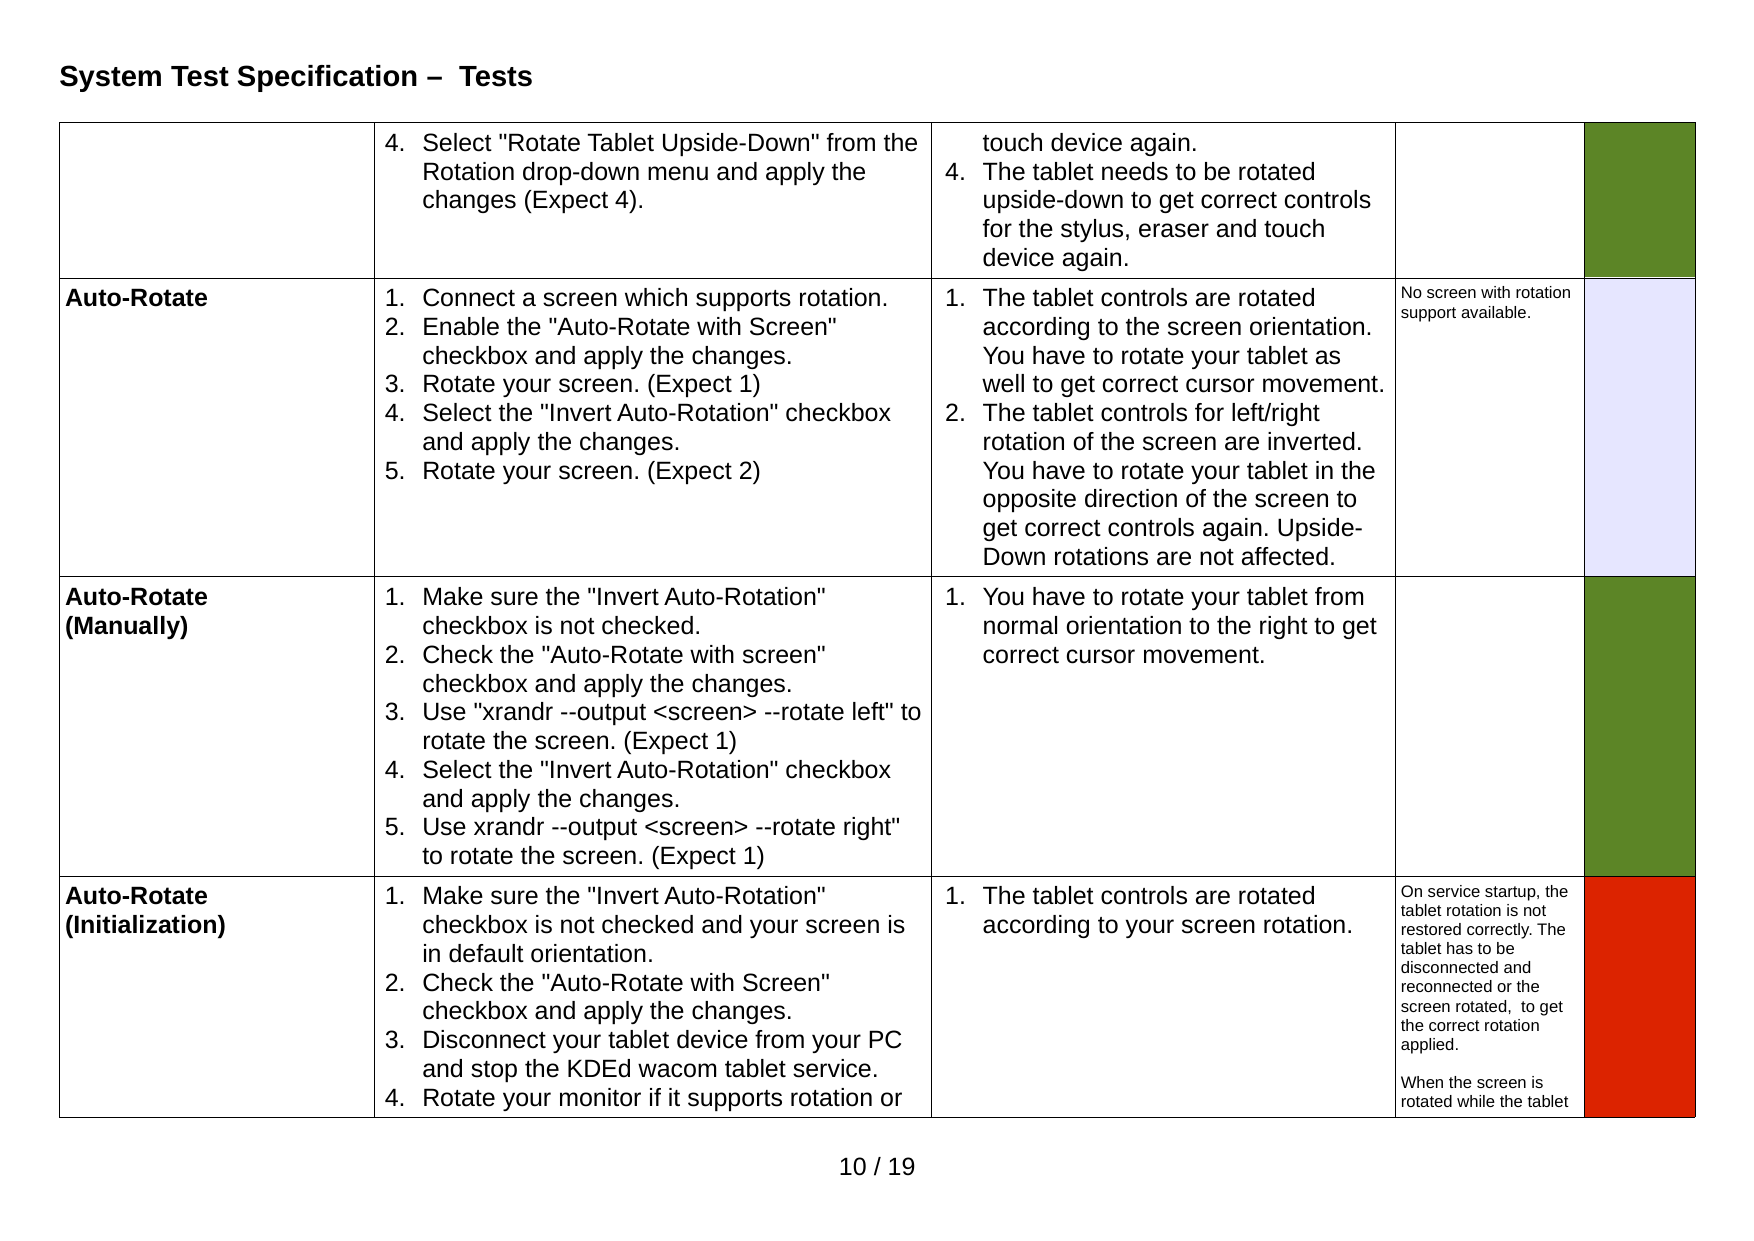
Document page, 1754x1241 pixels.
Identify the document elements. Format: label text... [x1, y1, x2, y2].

table_cell [1585, 877, 1695, 1117]
table_cell touch device again. The tablet needs to be rotated upside-down to get correct controls for the stylus, eraser and touch device again. [932, 123, 1395, 277]
table_cell You have to rotate your tablet from normal orientation to the right to get correct cursor movement. [932, 577, 1395, 876]
table_cell Auto-Rotate (Initialization) [60, 877, 374, 1117]
table_cell Make sure the "Invert Auto-Rotation" checkbox is not checked and your screen is in default orientation. Check the "Auto-Rotate with Screen" checkbox and apply the changes. Disconnect your tablet device from your PC and stop the KDEd wacom tablet service. Rotate your monitor if it supports rotation or [375, 877, 931, 1117]
table_cell [1585, 279, 1695, 576]
table_cell The tablet controls are rotated according to your screen rotation. [932, 877, 1395, 1117]
table_cell Make sure the "Invert Auto-Rotation" checkbox is not checked. Check the "Auto-Rotate with screen" checkbox and apply the changes. Use "xrandr --output <screen> --rotate left" to rotate the screen. (Expect 1) Select the "Invert Auto-Rotation" checkbox and apply the changes. Use xrandr --output <screen> --rotate right" to rotate the screen. (Expect 1) [375, 577, 931, 876]
table_cell [1585, 577, 1695, 876]
table_cell Auto-Rotate [60, 279, 374, 576]
table_cell On service startup, the tablet rotation is not restored correctly. The tablet has to be disconnected and reconnected or the screen rotated, to get the correct rotation applied. When the screen is rotated while the tablet [1396, 877, 1584, 1117]
table_cell [60, 123, 374, 277]
table_cell No screen with rotation support available. [1396, 279, 1584, 576]
table_cell [1396, 577, 1584, 876]
table_cell The tablet controls are rotated according to the screen orientation. You have to rotate your tablet as well to get correct cursor movement. The tablet controls for left/right rotation of the screen are inverted. You have to rotate your tablet in the opposite direction of the screen to get correct controls again. Upside-Down rotations are not affected. [932, 279, 1395, 576]
table_cell Auto-Rotate (Manually) [60, 577, 374, 876]
table_cell [1396, 123, 1584, 277]
table_cell Select "Default Orientation" from the Rotation drop-down menu and apply the changes. (Expect 1) Select "Rotate Tablet Clockwise" from the Rotation drop-down menu and apply the changes (Expect 2). Select "Rotate Tablet Counterclockwise" from the Rotation drop-down menu and apply the changes (Expect 3). Select "Rotate Tablet Upside-Down" from the Rotation drop-down menu and apply the changes (Expect 4). [375, 123, 931, 277]
table_cell [1585, 123, 1695, 277]
table_cell Connect a screen which supports rotation. Enable the "Auto-Rotate with Screen" checkbox and apply the changes. Rotate your screen. (Expect 1) Select the "Invert Auto-Rotation" checkbox and apply the changes. Rotate your screen. (Expect 2) [375, 279, 931, 576]
